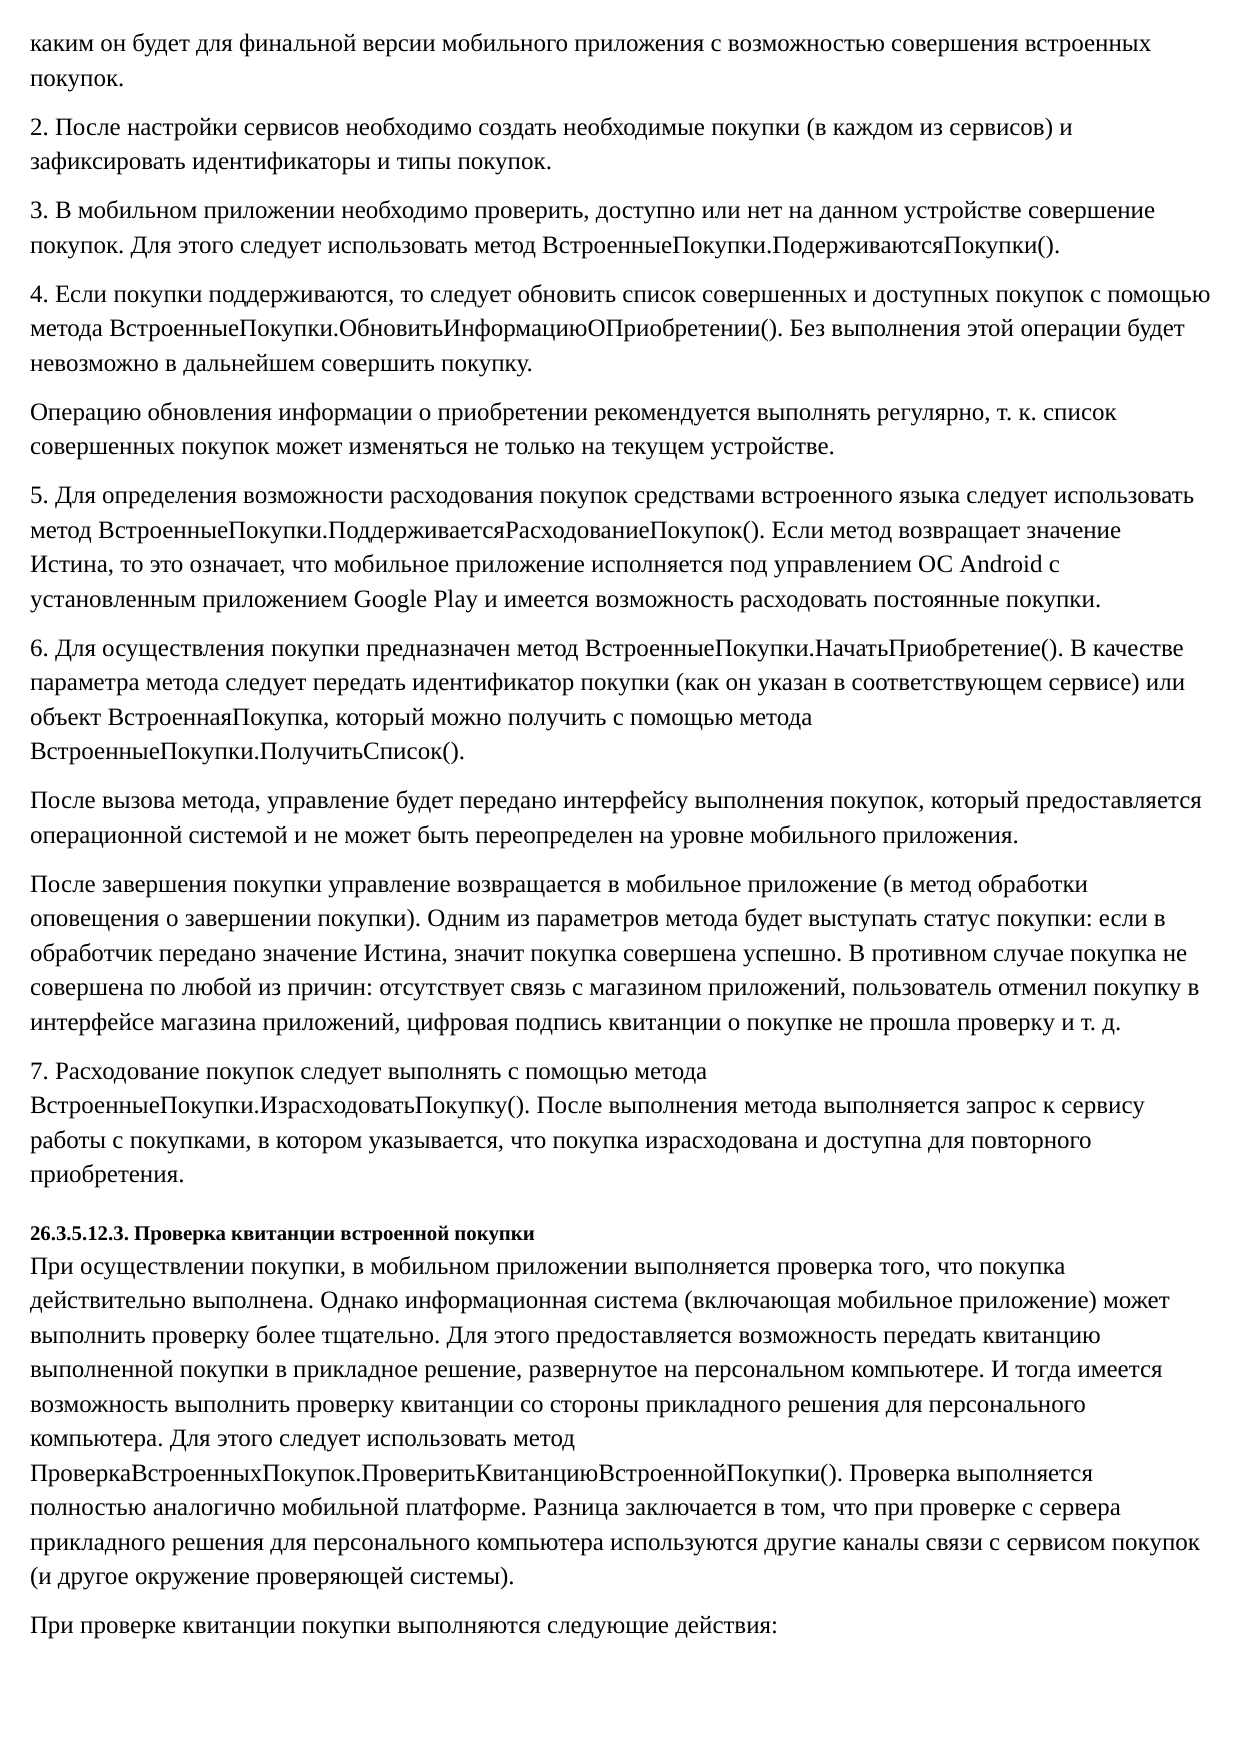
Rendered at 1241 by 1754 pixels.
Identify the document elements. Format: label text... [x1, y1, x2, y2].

text 7. Расходование покупок следует выполнять с помощью метода ВстроенныеПокупки.ИзрасходоватьПокупку(). После выполнения метода выполняется запрос к сервису работы с покупками, в котором указывается, что покупка израсходована и доступна для повторного приобретения. [30, 1056, 1211, 1188]
text Операцию обновления информации о приобретении рекомендуется выполнять регулярно, т. к. список совершенных покупок может изменяться не только на текущем устройстве. [30, 397, 1211, 460]
text 6. Для осуществления покупки предназначен метод ВстроенныеПокупки.НачатьПриобретение(). В качестве параметра метода следует передать идентификатор покупки (как он указан в соответствующем сервисе) или объект ВстроеннаяПокупка, который можно получить с помощью метода ВстроенныеПокупки.ПолучитьСписок(). [30, 633, 1211, 765]
text При осуществлении покупки, в мобильном приложении выполняется проверка того, что покупка действительно выполнена. Однако информационная система (включающая мобильное приложение) может выполнить проверку более тщательно. Для этого предоставляется возможность передать квитанцию выполненной покупки в прикладное решение, развернутое на персональном компьютере. И тогда имеется возможность выполнить проверку квитанции со стороны прикладного решения для персонального компьютера. Для этого следует использовать метод ПроверкаВстроенныхПокупок.ПроверитьКвитанциюВстроеннойПокупки(). Проверка выполняется полностью аналогично мобильной платформе. Разница заключается в том, что при проверке с сервера прикладного решения для персонального компьютера используются другие каналы связи с сервисом покупок (и другое окружение проверяющей системы). [30, 1251, 1211, 1590]
text 4. Если покупки поддерживаются, то следует обновить список совершенных и доступных покупок с помощью метода ВстроенныеПокупки.ОбновитьИнформациюОПриобретении(). Без выполнения этой операции будет невозможно в дальнейшем совершить покупку. [30, 279, 1211, 376]
text 3. В мобильном приложении необходимо проверить, доступно или нет на данном устройстве совершение покупок. Для этого следует использовать метод ВстроенныеПокупки.ПодерживаютсяПокупки(). [30, 195, 1211, 258]
subtitle 26.3.5.12.3. Проверка квитанции встроенной покупки [30, 1221, 1211, 1245]
text После вызова метода, управление будет передано интерфейсу выполнения покупок, который предоставляется операционной системой и не может быть переопределен на уровне мобильного приложения. [30, 785, 1211, 848]
text 2. После настройки сервисов необходимо создать необходимые покупки (в каждом из сервисов) и зафиксировать идентификаторы и типы покупок. [30, 112, 1211, 175]
text 5. Для определения возможности расходования покупок средствами встроенного языка следует использовать метод ВстроенныеПокупки.ПоддерживаетсяРасходованиеПокупок(). Если метод возвращает значение Истина, то это означает, что мобильное приложение исполняется под управлением ОС Android с установленным приложением Google Play и имеется возможность расходовать постоянные покупки. [30, 480, 1211, 612]
text каким он будет для финальной версии мобильного приложения с возможностью совершения встроенных покупок. [30, 28, 1211, 91]
text После завершения покупки управление возвращается в мобильное приложение (в метод обработки оповещения о завершении покупки). Одним из параметров метода будет выступать статус покупки: если в обработчик передано значение Истина, значит покупка совершена успешно. В противном случае покупка не совершена по любой из причин: отсутствует связь с магазином приложений, пользователь отменил покупку в интерфейсе магазина приложений, цифровая подпись квитанции о покупке не прошла проверку и т. д. [30, 869, 1211, 1036]
text При проверке квитанции покупки выполняются следующие действия: [30, 1611, 1211, 1639]
